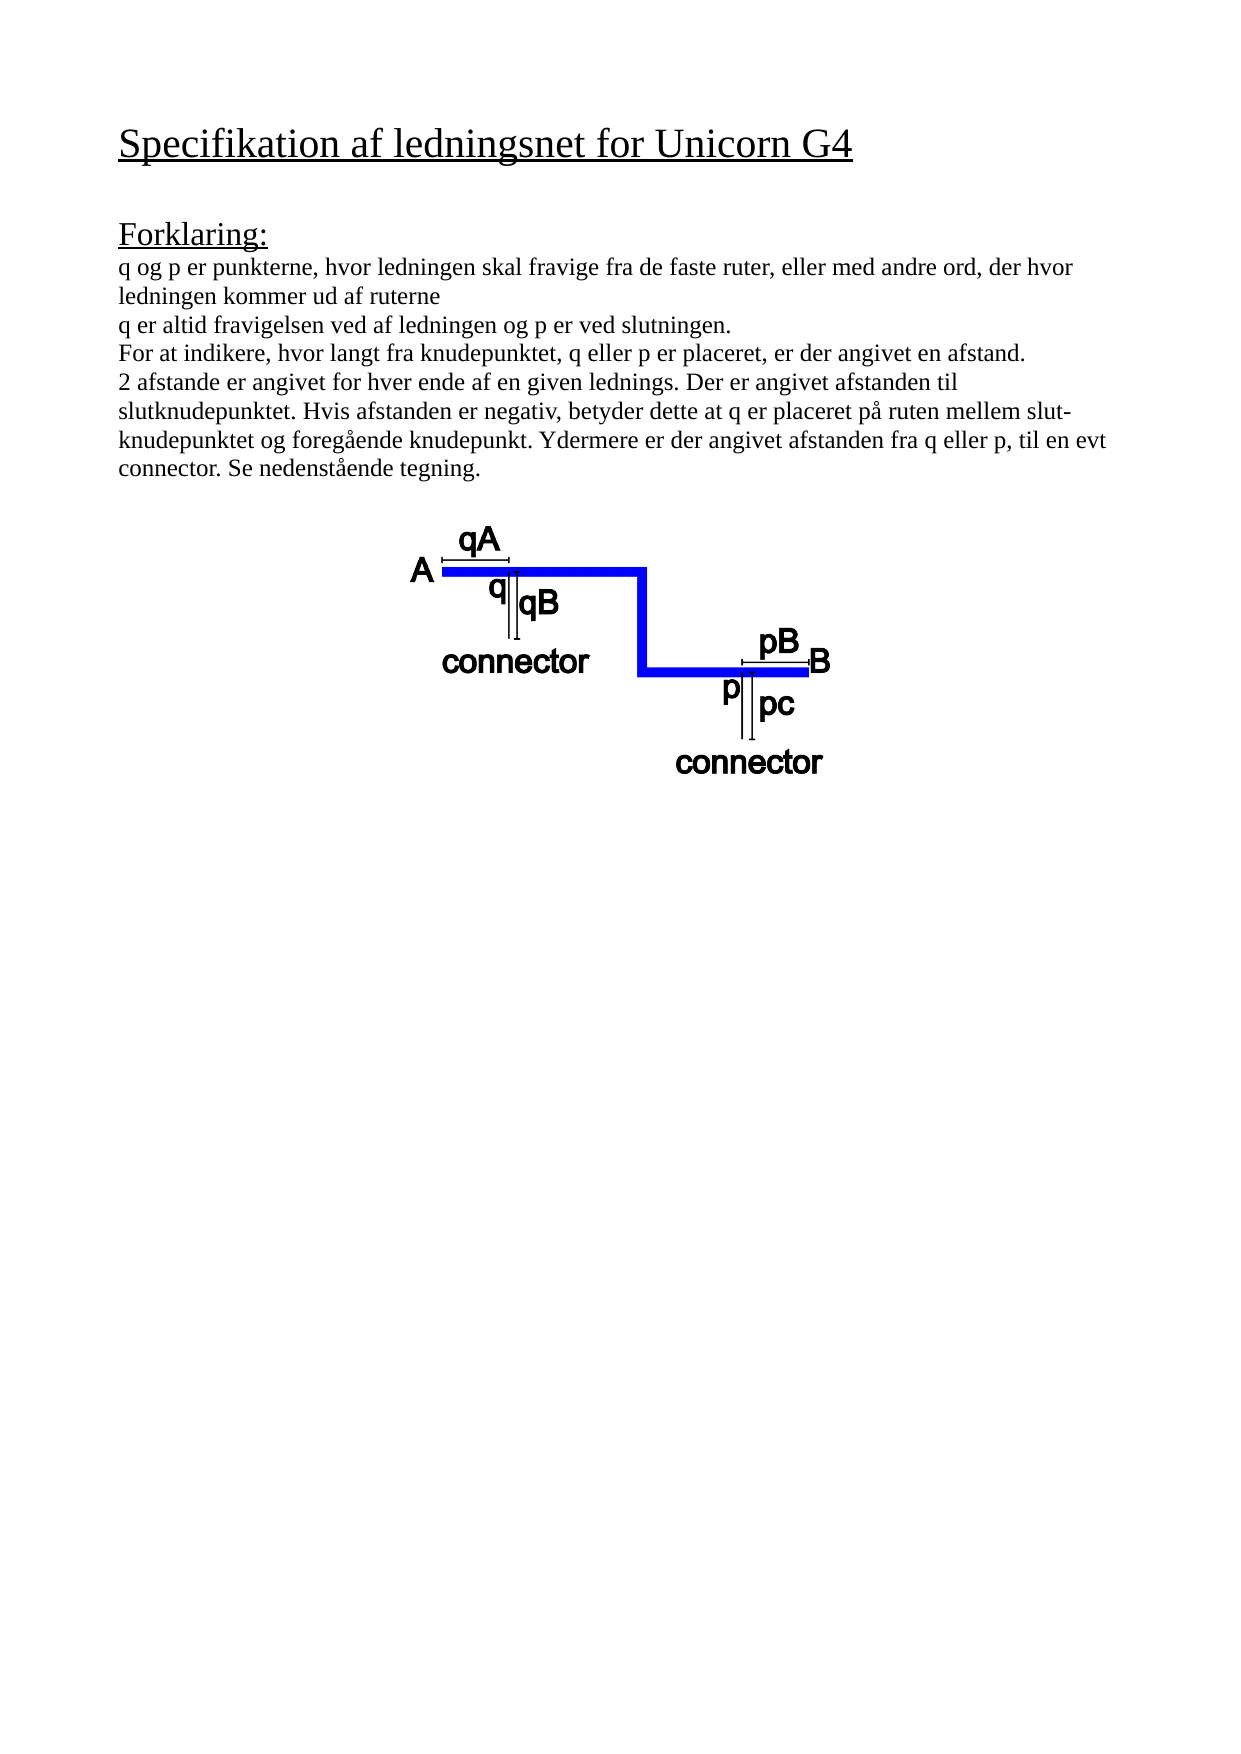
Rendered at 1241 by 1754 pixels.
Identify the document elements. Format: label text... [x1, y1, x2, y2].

text For at indikere, hvor langt fra knudepunktet, q eller p er placeret, er der angivet en afstand. [118, 338, 1122, 367]
text q og p er punkterne, hvor ledningen skal fravige fra de faste ruter, eller med andre ord, der hvor ledningen kommer ud af ruterne [118, 252, 1122, 310]
picture [410, 526, 830, 774]
text q er altid fravigelsen ved af ledningen og p er ved slutningen. [118, 310, 1122, 338]
text Forklaring: [118, 214, 1122, 252]
text Specifikation af ledningsnet for Unicorn G4 [118, 118, 1122, 166]
text 2 afstande er angivet for hver ende af en given lednings. Der er angivet afstanden til slutknudepunktet. Hvis afstanden er negativ, betyder dette at q er placeret på ruten mellem slut-knudepunktet og foregående knudepunkt. Ydermere er der angivet afstanden fra q eller p, til en evt connector. Se nedenstående tegning. [118, 367, 1122, 482]
